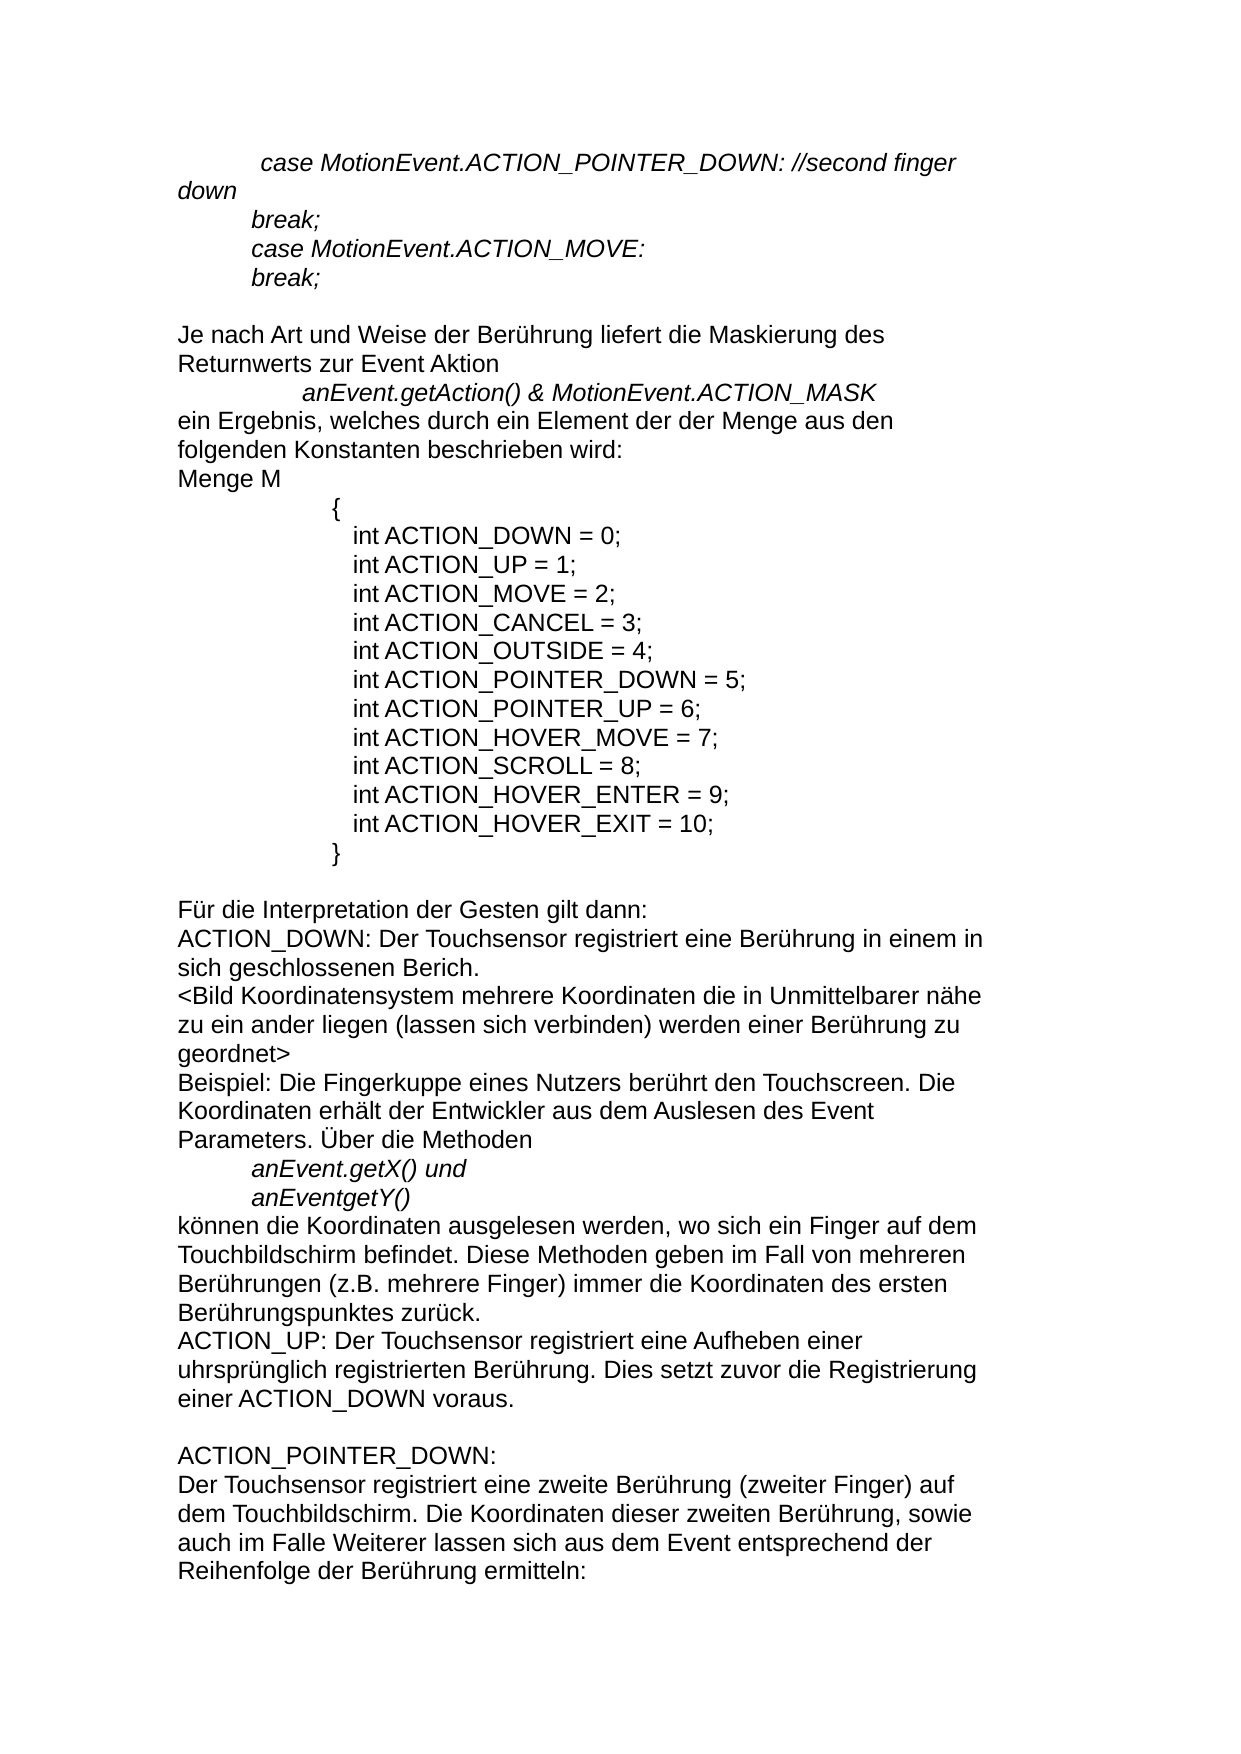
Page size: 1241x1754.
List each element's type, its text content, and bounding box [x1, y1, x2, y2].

text ACTION_DOWN: Der Touchsensor registriert eine Berührung in einem in sich geschlossenen Berich. [177, 924, 1004, 981]
text } [332, 838, 1004, 866]
text int ACTION_CANCEL = 3; [332, 608, 1004, 636]
text break; [177, 263, 1004, 291]
text ACTION_POINTER_DOWN: [177, 1441, 1004, 1470]
text Beispiel: Die Fingerkuppe eines Nutzers berührt den Touchscreen. Die Koordinaten erhält der Entwickler aus dem Auslesen des Event Parameters. Über die Methoden [177, 1068, 1004, 1154]
text Für die Interpretation der Gesten gilt dann: [177, 895, 1004, 924]
text anEvent.getX() und [177, 1154, 1004, 1183]
text Menge M [177, 464, 1004, 493]
text Je nach Art und Weise der Berührung liefert die Maskierung des Returnwerts zur Event Aktion [177, 320, 1004, 378]
text ein Ergebnis, welches durch ein Element der der Menge aus den folgenden Konstanten beschrieben wird: [177, 406, 1004, 464]
text int ACTION_SCROLL = 8; [332, 751, 1004, 780]
text int ACTION_POINTER_DOWN = 5; [332, 665, 1004, 694]
text int ACTION_POINTER_UP = 6; [332, 694, 1004, 723]
text ACTION_UP: Der Touchsensor registriert eine Aufheben einer uhrsprünglich registrierten Berührung. Dies setzt zuvor die Registrierung einer ACTION_DOWN voraus. [177, 1326, 1004, 1413]
text können die Koordinaten ausgelesen werden, wo sich ein Finger auf dem Touchbildschirm befindet. Diese Methoden geben im Fall von mehreren Berührungen (z.B. mehrere Finger) immer die Koordinaten des ersten Berührungspunktes zurück. [177, 1211, 1004, 1326]
text case MotionEvent.ACTION_MOVE: [177, 234, 1004, 263]
text <Bild Koordinatensystem mehrere Koordinaten die in Unmittelbarer nähe zu ein ander liegen (lassen sich verbinden) werden einer Berührung zu geordnet> [177, 981, 1004, 1068]
text int ACTION_MOVE = 2; [332, 579, 1004, 608]
text Der Touchsensor registriert eine zweite Berührung (zweiter Finger) auf dem Touchbildschirm. Die Koordinaten dieser zweiten Berührung, sowie auch im Falle Weiterer lassen sich aus dem Event entsprechend der Reihenfolge der Berührung ermitteln: [177, 1470, 1004, 1585]
text int ACTION_DOWN = 0; [332, 521, 1004, 550]
text anEventgetY() [177, 1183, 1004, 1211]
text { [332, 493, 1004, 521]
text case MotionEvent.ACTION_POINTER_DOWN: //second finger down [177, 148, 1004, 205]
text int ACTION_UP = 1; [332, 550, 1004, 579]
text break; [177, 205, 1004, 234]
text int ACTION_HOVER_EXIT = 10; [332, 809, 1004, 838]
text int ACTION_HOVER_MOVE = 7; [332, 723, 1004, 751]
text anEvent.getAction() & MotionEvent.ACTION_MASK [177, 378, 1004, 406]
text int ACTION_OUTSIDE = 4; [332, 636, 1004, 665]
text int ACTION_HOVER_ENTER = 9; [332, 780, 1004, 809]
